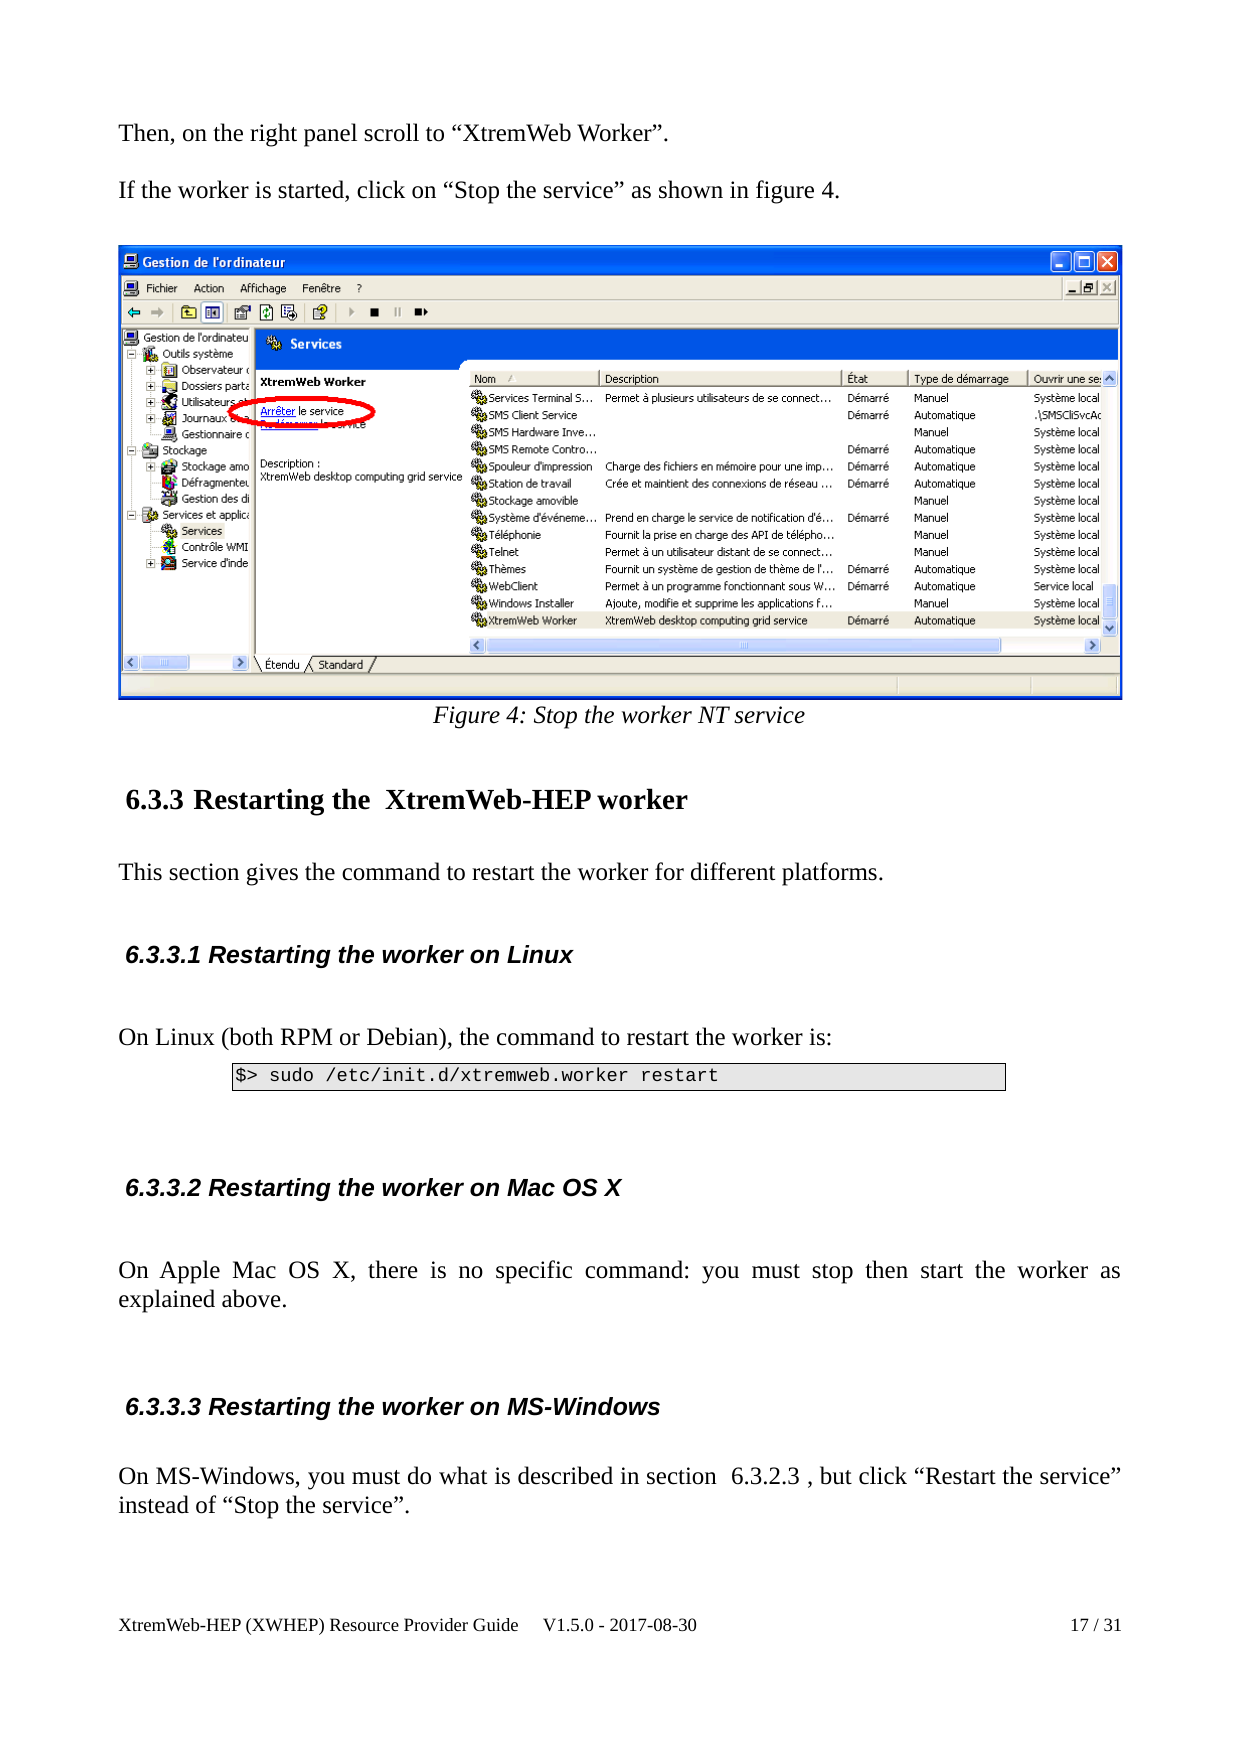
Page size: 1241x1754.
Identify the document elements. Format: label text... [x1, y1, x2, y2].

text This section gives the command to restart the worker for different platforms. [118, 857, 1122, 886]
text Figure 4: Stop the worker NT service [118, 700, 1122, 729]
text On Apple Mac OS X, there is no specific command: you must stop then start the worker as explained above. [118, 1255, 1122, 1313]
text Then, on the right panel scroll to “XtremWeb Worker”. [118, 118, 1122, 147]
text On Linux (both RPM or Debian), the command to restart the worker is: [118, 1022, 1122, 1051]
subtitle Restarting the worker on Mac OS X [118, 1173, 1122, 1202]
text $> sudo /etc/init.d/xtremweb.worker restart [233, 1064, 1005, 1090]
subtitle Restarting the worker on Linux [118, 940, 1122, 968]
subtitle Restarting the worker on MS-Windows [118, 1392, 1122, 1420]
text If the worker is started, click on “Stop the service” as shown in figure 4. [118, 176, 1122, 204]
text On MS-Windows, you must do what is described in section 6.3.2.3, but click “Restart the service” instead of “Stop the service”. [118, 1461, 1122, 1519]
subtitle Restarting the XtremWeb-HEP worker [118, 782, 1122, 816]
picture [118, 245, 1123, 700]
